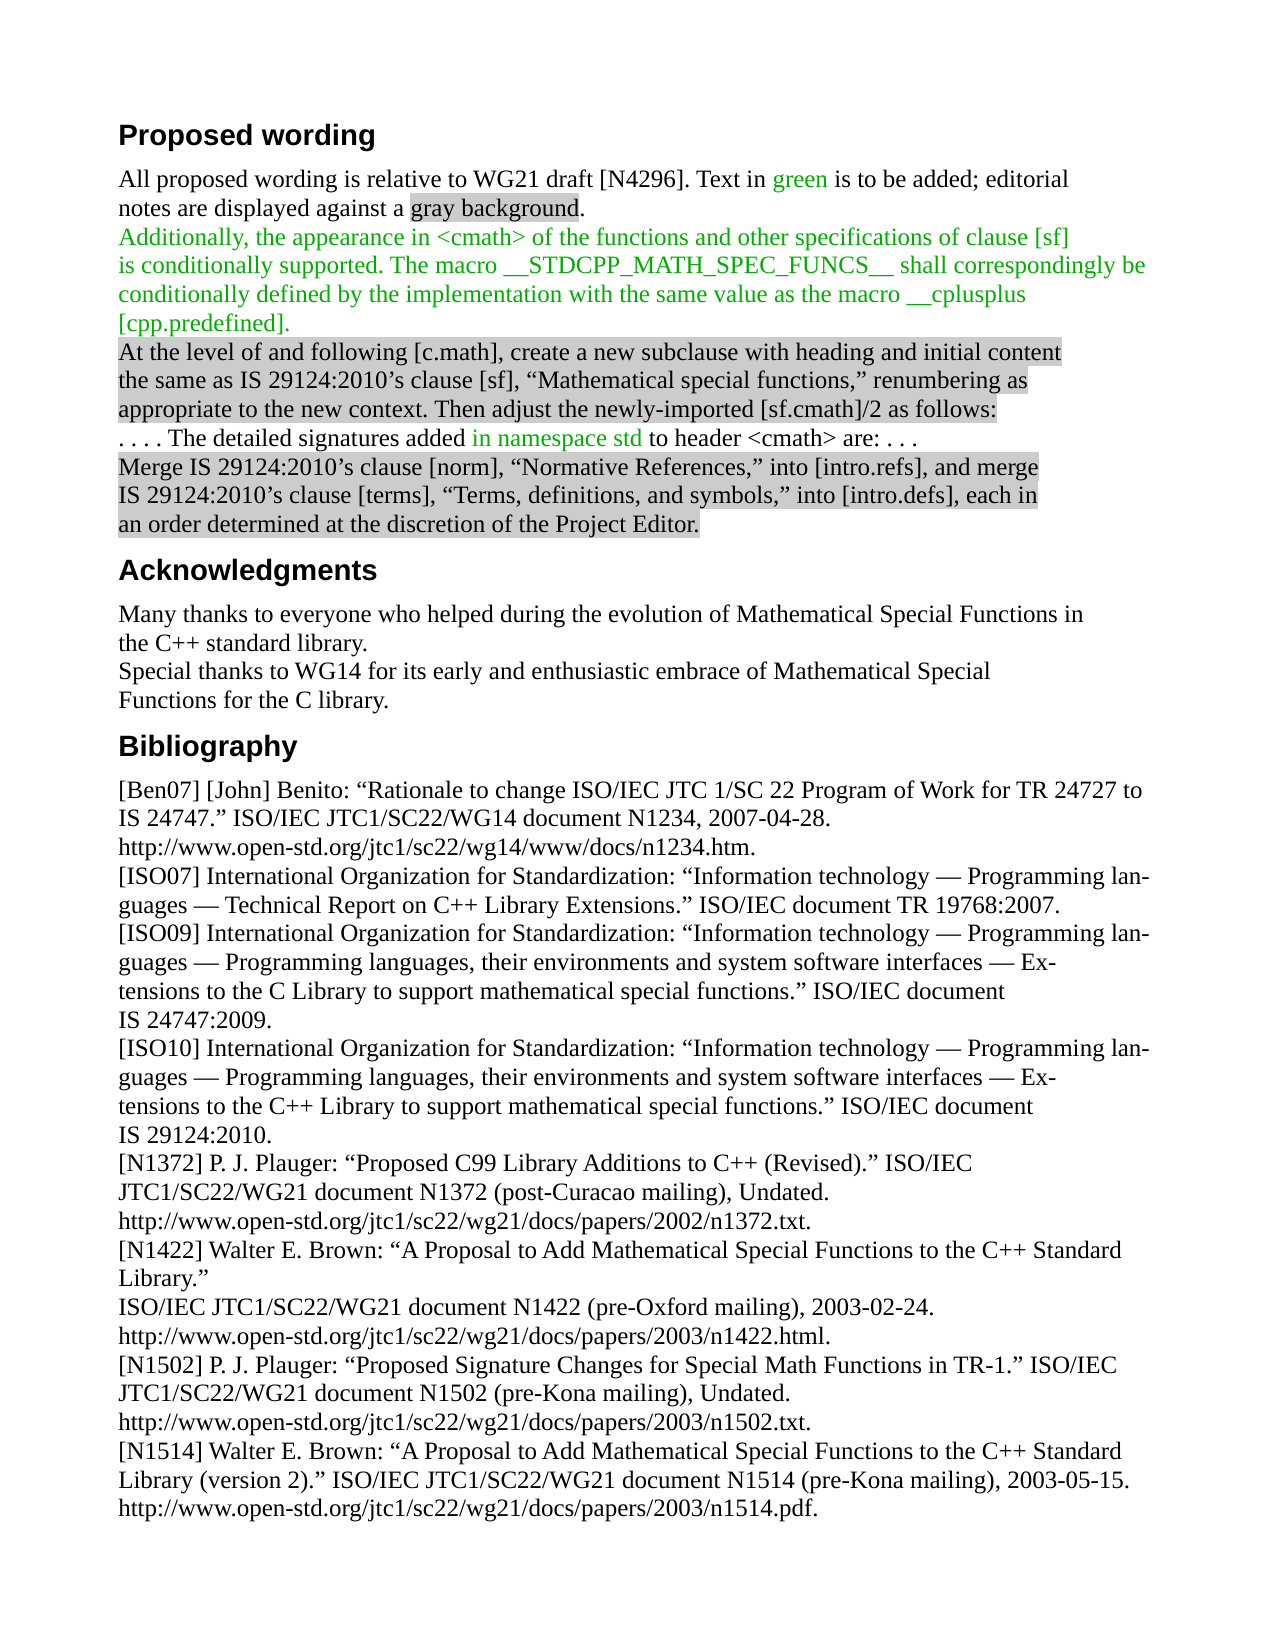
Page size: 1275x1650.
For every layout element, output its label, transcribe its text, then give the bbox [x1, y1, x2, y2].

text guages — Programming languages, their environments and system software interfaces — Ex- [118, 1062, 1157, 1091]
text appropriate to the new context. Then adjust the newly-imported [sf.cmath]/2 as follows: [118, 394, 1157, 423]
text [N1502] P. J. Plauger: “Proposed Signature Changes for Special Math Functions in TR-1.” ISO/IEC JTC1/SC22/WG21 document N1502 (pre-Kona mailing), Undated. [118, 1350, 1157, 1407]
text guages — Programming languages, their environments and system software interfaces — Ex- [118, 947, 1157, 976]
text IS 29124:2010’s clause [terms], “Terms, definitions, and symbols,” into [intro.defs], each in [118, 481, 1157, 509]
text http://www.open-std.org/jtc1/sc22/wg21/docs/papers/2003/n1422.html. [118, 1321, 1157, 1350]
subtitle Bibliography [118, 728, 1157, 762]
text All proposed wording is relative to WG21 draft [N4296]. Text in green is to be added; editorial [118, 164, 1157, 193]
text conditionally defined by the implementation with the same value as the macro __cplusplus [118, 279, 1157, 308]
text tensions to the C Library to support mathematical special functions.” ISO/IEC document [118, 976, 1157, 1005]
subtitle Proposed wording [118, 118, 1157, 152]
text http://www.open-std.org/jtc1/sc22/wg14/www/docs/n1234.htm. [118, 832, 1157, 861]
text the C++ standard library. [118, 628, 1157, 656]
subtitle Acknowledgments [118, 553, 1157, 586]
text ISO/IEC JTC1/SC22/WG21 document N1422 (pre-Oxford mailing), 2003-02-24. [118, 1292, 1157, 1321]
text At the level of and following [c.math], create a new subclause with heading and initial content [118, 337, 1157, 366]
text the same as IS 29124:2010’s clause [sf], “Mathematical special functions,” renumbering as [118, 366, 1157, 394]
text tensions to the C++ Library to support mathematical special functions.” ISO/IEC document [118, 1091, 1157, 1120]
text IS 24747:2009. [118, 1005, 1157, 1033]
text http://www.open-std.org/jtc1/sc22/wg21/docs/papers/2002/n1372.txt. [118, 1206, 1157, 1235]
text Merge IS 29124:2010’s clause [norm], “Normative References,” into [intro.refs], and merge [118, 452, 1157, 481]
text IS 29124:2010. [118, 1120, 1157, 1148]
text [N1514] Walter E. Brown: “A Proposal to Add Mathematical Special Functions to the C++ Standard Library (version 2).” ISO/IEC JTC1/SC22/WG21 document N1514 (pre-Kona mailing), 2003-05-15. [118, 1436, 1157, 1493]
text an order determined at the discretion of the Project Editor. [118, 509, 1157, 538]
text [ISO09] International Organization for Standardization: “Information technology — Programming lan- [118, 918, 1157, 947]
text [N1372] P. J. Plauger: “Proposed C99 Library Additions to C++ (Revised).” ISO/IEC JTC1/SC22/WG21 document N1372 (post-Curacao mailing), Undated. [118, 1148, 1157, 1206]
text [N1422] Walter E. Brown: “A Proposal to Add Mathematical Special Functions to the C++ Standard Library.” [118, 1235, 1157, 1292]
text Additionally, the appearance in <cmath> of the functions and other specifications of clause [sf] [118, 222, 1157, 251]
text is conditionally supported. The macro __STDCPP_MATH_SPEC_FUNCS__ shall correspondingly be [118, 251, 1157, 279]
text . . . . The detailed signatures added in namespace std to header <cmath> are: . . . [118, 423, 1157, 452]
text notes are displayed against a gray background. [118, 193, 1157, 222]
text IS 24747.” ISO/IEC JTC1/SC22/WG14 document N1234, 2007-04-28. [118, 803, 1157, 832]
text Functions for the C library. [118, 685, 1157, 714]
text Many thanks to everyone who helped during the evolution of Mathematical Special Functions in [118, 599, 1157, 628]
text [ISO07] International Organization for Standardization: “Information technology — Programming lan- [118, 861, 1157, 890]
text [Ben07] [John] Benito: “Rationale to change ISO/IEC JTC 1/SC 22 Program of Work for TR 24727 to [118, 775, 1157, 803]
text [cpp.predefined]. [118, 308, 1157, 337]
text http://www.open-std.org/jtc1/sc22/wg21/docs/papers/2003/n1514.pdf. [118, 1493, 1157, 1522]
text [ISO10] International Organization for Standardization: “Information technology — Programming lan- [118, 1033, 1157, 1062]
text guages — Technical Report on C++ Library Extensions.” ISO/IEC document TR 19768:2007. [118, 890, 1157, 918]
text Special thanks to WG14 for its early and enthusiastic embrace of Mathematical Special [118, 656, 1157, 685]
text http://www.open-std.org/jtc1/sc22/wg21/docs/papers/2003/n1502.txt. [118, 1407, 1157, 1436]
